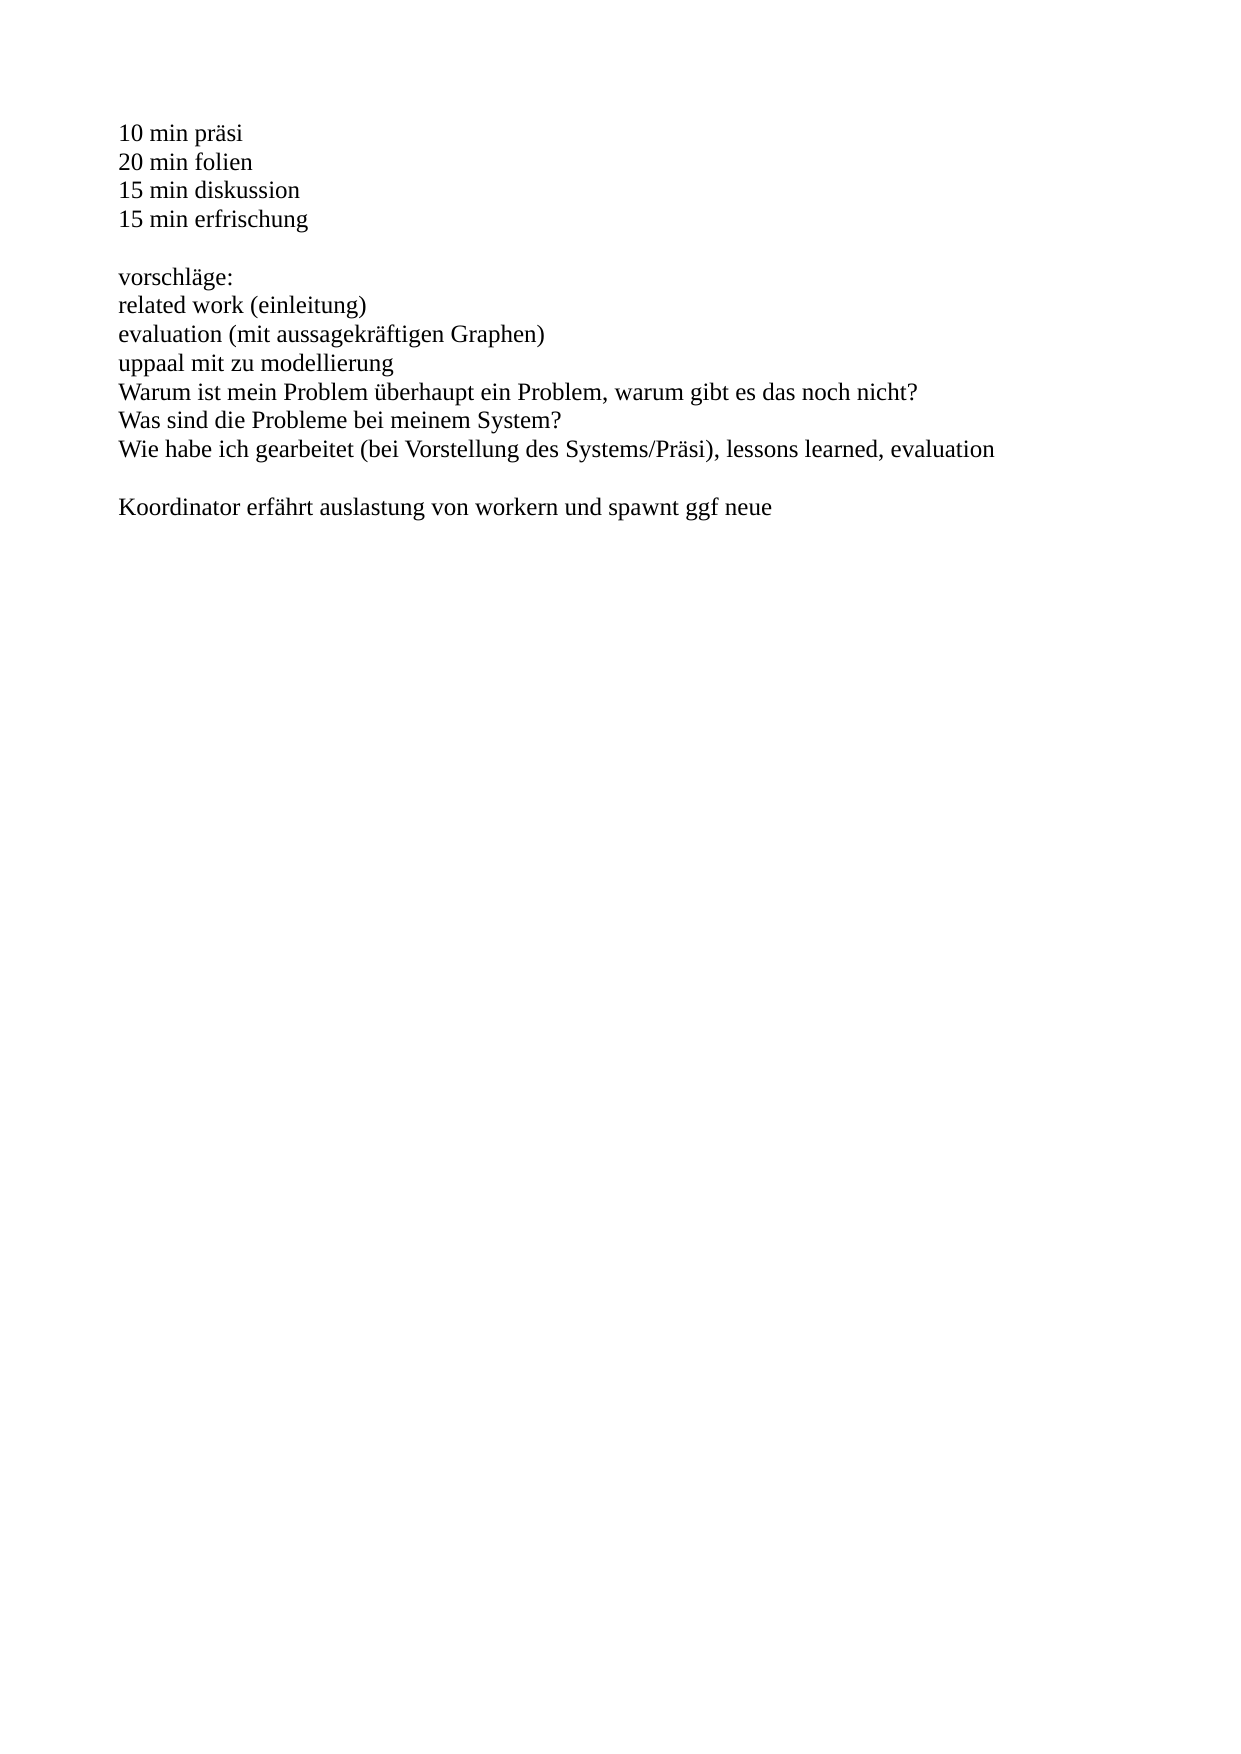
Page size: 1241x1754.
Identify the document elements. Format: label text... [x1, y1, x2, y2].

text 10 min präsi [118, 118, 1122, 147]
text 15 min diskussion [118, 176, 1122, 204]
text vorschläge: [118, 262, 1122, 291]
text 20 min folien [118, 147, 1122, 176]
text related work (einleitung) [118, 291, 1122, 319]
text Warum ist mein Problem überhaupt ein Problem, warum gibt es das noch nicht? [118, 377, 1122, 406]
text Wie habe ich gearbeitet (bei Vorstellung des Systems/Präsi), lessons learned, evaluation [118, 434, 1122, 463]
text uppaal mit zu modellierung [118, 348, 1122, 377]
text Was sind die Probleme bei meinem System? [118, 406, 1122, 434]
text Koordinator erfährt auslastung von workern und spawnt ggf neue [118, 492, 1122, 521]
text 15 min erfrischung [118, 204, 1122, 233]
text evaluation (mit aussagekräftigen Graphen) [118, 319, 1122, 348]
